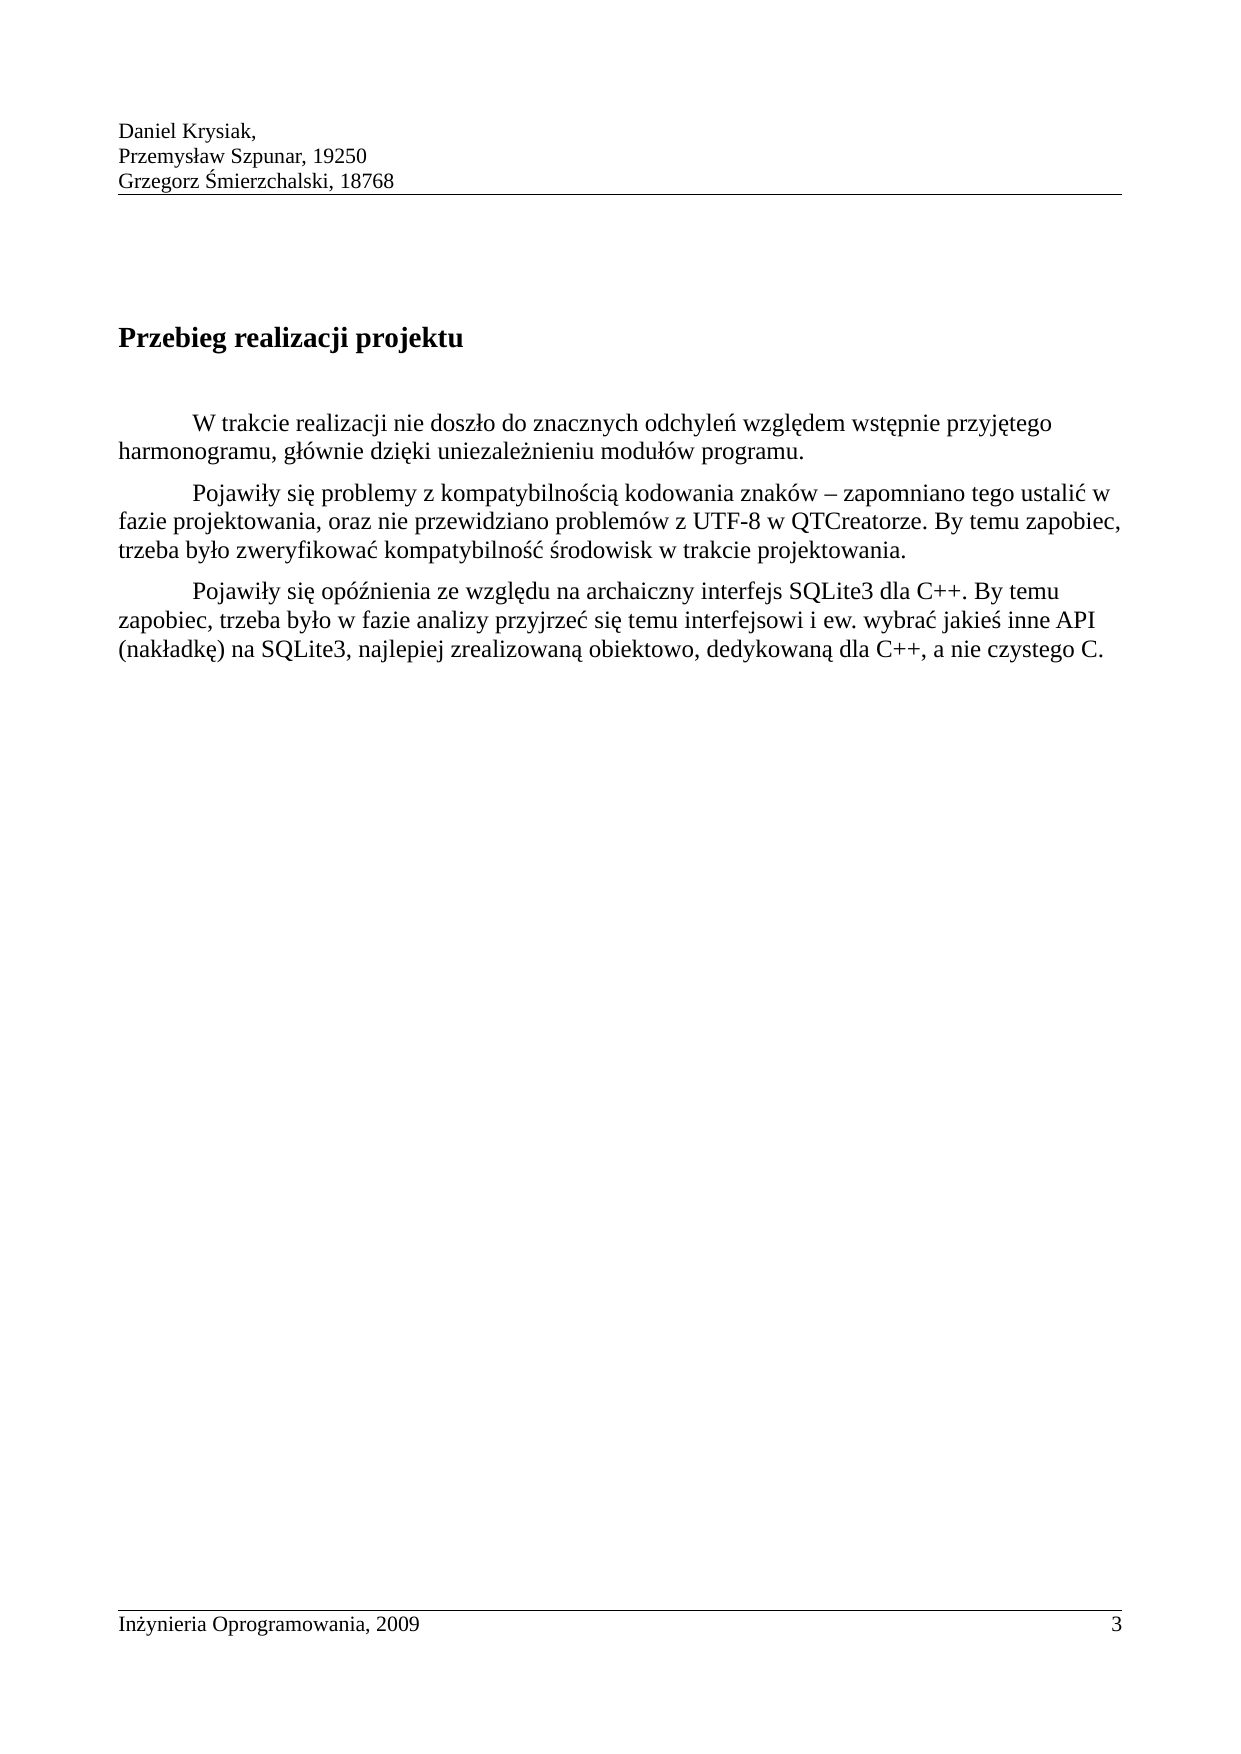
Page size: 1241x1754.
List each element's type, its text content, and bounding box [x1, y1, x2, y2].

text Pojawiły się opóźnienia ze względu na archaiczny interfejs SQLite3 dla C++. By temu zapobiec, trzeba było w fazie analizy przyjrzeć się temu interfejsowi i ew. wybrać jakieś inne API (nakładkę) na SQLite3, najlepiej zrealizowaną obiektowo, dedykowaną dla C++, a nie czystego C. [118, 576, 1122, 663]
text W trakcie realizacji nie doszło do znacznych odchyleń względem wstępnie przyjętego harmonogramu, głównie dzięki uniezależnieniu modułów programu. [118, 408, 1122, 465]
text Pojawiły się problemy z kompatybilnością kodowania znaków – zapomniano tego ustalić w fazie projektowania, oraz nie przewidziano problemów z UTF-8 w QTCreatorze. By temu zapobiec, trzeba było zweryfikować kompatybilność środowisk w trakcie projektowania. [118, 478, 1122, 564]
subtitle Przebieg realizacji projektu [118, 320, 1122, 354]
